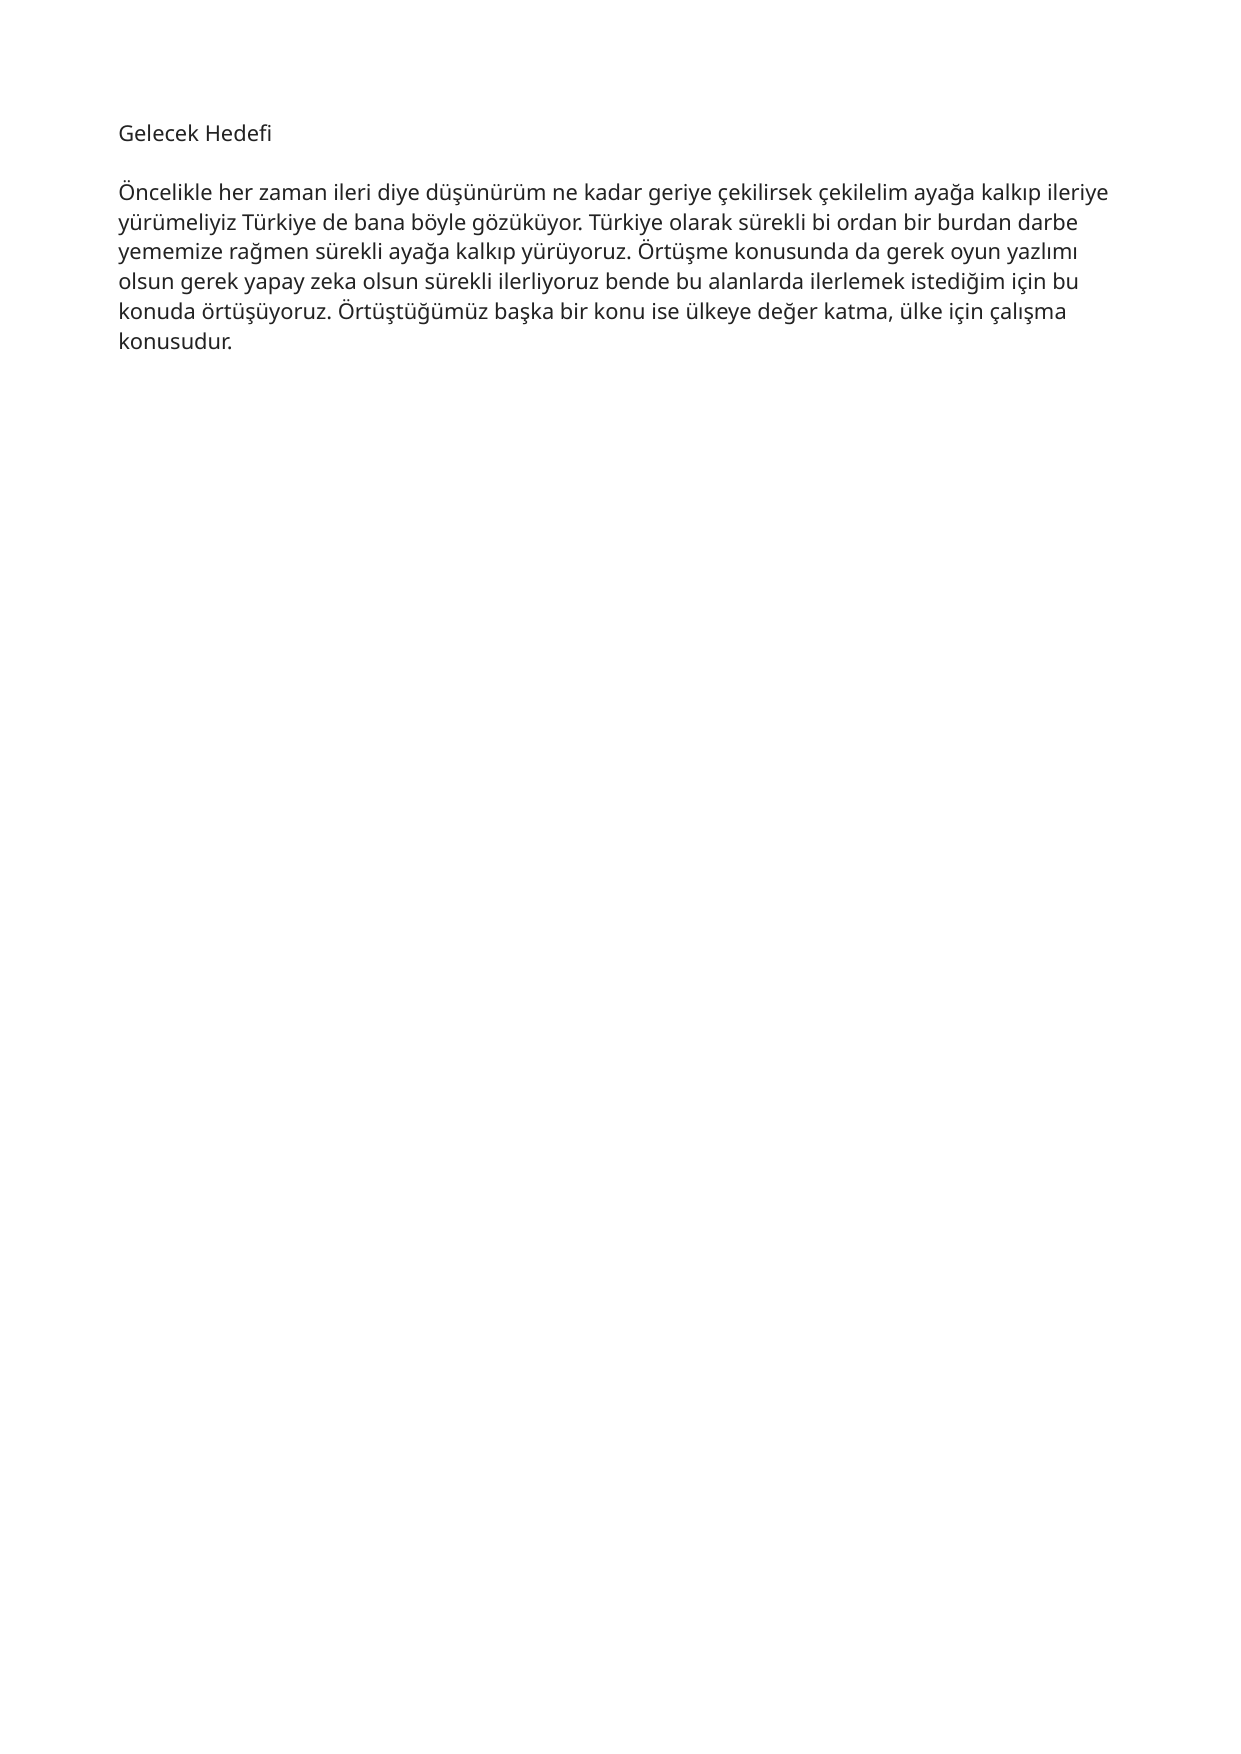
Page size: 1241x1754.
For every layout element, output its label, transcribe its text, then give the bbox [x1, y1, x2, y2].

text Gelecek Hedefi Öncelikle her zaman ileri diye düşünürüm ne kadar geriye çekilirsek çekilelim ayağa kalkıp ileriye yürümeliyiz Türkiye de bana böyle gözüküyor. Türkiye olarak sürekli bi ordan bir burdan darbe yememize rağmen sürekli ayağa kalkıp yürüyoruz. Örtüşme konusunda da gerek oyun yazlımı olsun gerek yapay zeka olsun sürekli ilerliyoruz bende bu alanlarda ilerlemek istediğim için bu konuda örtüşüyoruz. Örtüştüğümüz başka bir konu ise ülkeye değer katma, ülke için çalışma konusudur. [118, 118, 1122, 355]
